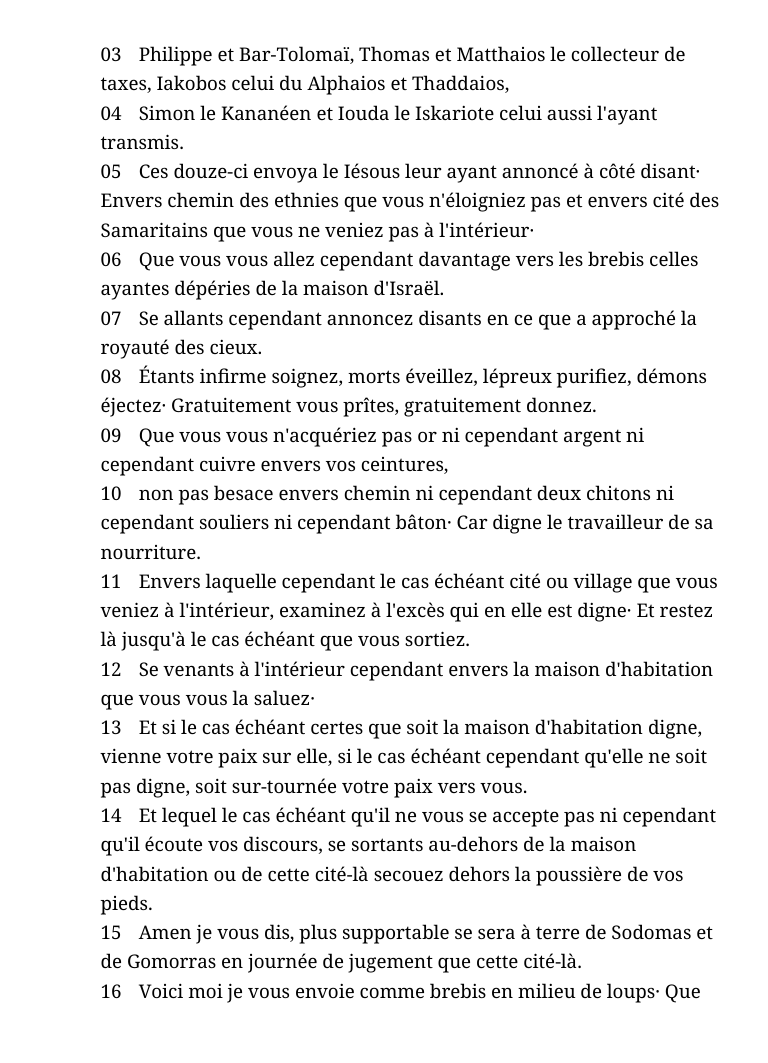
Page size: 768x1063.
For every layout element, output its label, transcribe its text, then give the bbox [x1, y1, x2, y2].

text 03 Philippe et Bar-Tolomaï, Thomas et Matthaios le collecteur de taxes, Iakobos celui du Alphaios et Thaddaios, 04 Simon le Kananéen et Iouda le Iskariote celui aussi l'ayant transmis. 05 Ces douze-ci envoya le Iésous leur ayant annoncé à côté disant· Envers chemin des ethnies que vous n'éloigniez pas et envers cité des Samaritains que vous ne veniez pas à l'intérieur· 06 Que vous vous allez cependant davantage vers les brebis celles ayantes dépéries de la maison d'Israël. 07 Se allants cependant annoncez disants en ce que a approché la royauté des cieux. 08 Étants infirme soignez, morts éveillez, lépreux purifiez, démons éjectez· Gratuitement vous prîtes, gratuitement donnez. 09 Que vous vous n'acquériez pas or ni cependant argent ni cependant cuivre envers vos ceintures, 10 non pas besace envers chemin ni cependant deux chitons ni cependant souliers ni cependant bâton· Car digne le travailleur de sa nourriture. 11 Envers laquelle cependant le cas échéant cité ou village que vous veniez à l'intérieur, examinez à l'excès qui en elle est digne· Et restez là jusqu'à le cas échéant que vous sortiez. 12 Se venants à l'intérieur cependant envers la maison d'habitation que vous vous la saluez· 13 Et si le cas échéant certes que soit la maison d'habitation digne, vienne votre paix sur elle, si le cas échéant cependant qu'elle ne soit pas digne, soit sur-tournée votre paix vers vous. 14 Et lequel le cas échéant qu'il ne vous se accepte pas ni cependant qu'il écoute vos discours, se sortants au-dehors de la maison d'habitation ou de cette cité-là secouez dehors la poussière de vos pieds. 15 Amen je vous dis, plus supportable se sera à terre de Sodomas et de Gomorras en journée de jugement que cette cité-là. 16 Voici moi je vous envoie comme brebis en milieu de loups· Que [100, 41, 729, 1003]
